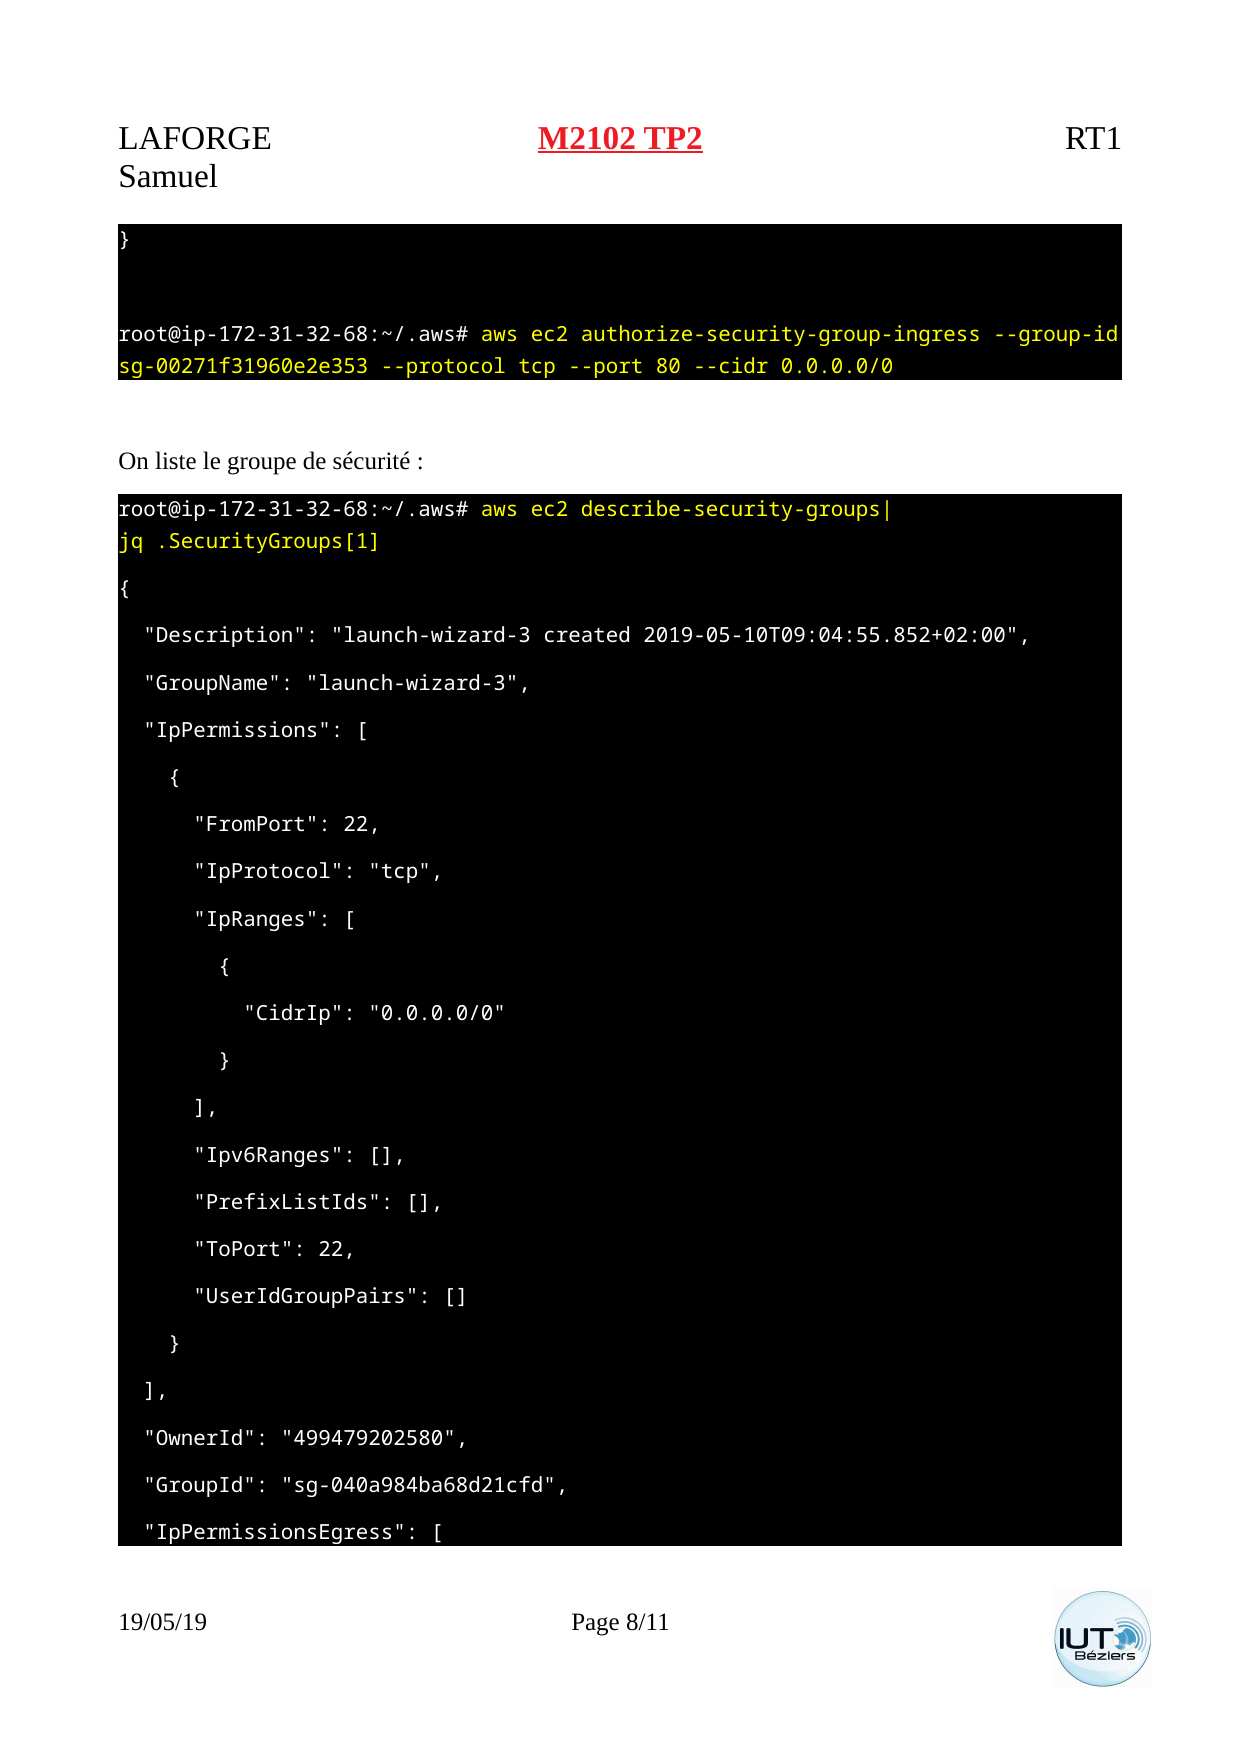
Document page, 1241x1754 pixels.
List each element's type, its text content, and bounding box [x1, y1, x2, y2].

text "IpPermissionsEgress": [ [443, 1517, 1122, 1546]
text "UserIdGroupPairs": [] [468, 1281, 1122, 1310]
text "CidrIp": "0.0.0.0/0" [506, 998, 1122, 1027]
text } [231, 1045, 1122, 1074]
text } [131, 224, 1122, 253]
text "GroupName": "launch-wizard-3", [531, 668, 1122, 696]
text ], [118, 1092, 1122, 1121]
text { [231, 951, 1122, 979]
text } [118, 1328, 1122, 1357]
text root@ip-172-31-32-68:~/.aws# aws ec2 describe-security-groups|jq .SecurityGroups[1] [118, 494, 1122, 555]
text "Ipv6Ranges": [], [406, 1140, 1122, 1168]
text "FromPort": 22, [381, 809, 1122, 838]
text "ToPort": 22, [356, 1234, 1122, 1262]
picture [1051, 1587, 1153, 1688]
text On liste le groupe de sécurité : [118, 446, 1122, 475]
text "IpRanges": [ [356, 904, 1122, 932]
text "OwnerId": "499479202580", [468, 1423, 1122, 1451]
text root@ip-172-31-32-68:~/.aws# aws ec2 authorize-security-group-ingress --group-id sg-00271f31960e2e353 --protocol tcp --port 80 --cidr 0.0.0.0/0 [118, 319, 1122, 380]
text "PrefixListIds": [], [443, 1187, 1122, 1215]
text "IpPermissions": [ [368, 715, 1122, 743]
text "GroupId": "sg-040a984ba68d21cfd", [568, 1470, 1122, 1498]
text { [181, 762, 1122, 791]
text "Description": "launch-wizard-3 created 2019-05-10T09:04:55.852+02:00", [1031, 621, 1122, 649]
text { [118, 573, 1122, 602]
text "IpProtocol": "tcp", [443, 857, 1122, 885]
text ], [168, 1376, 1122, 1404]
